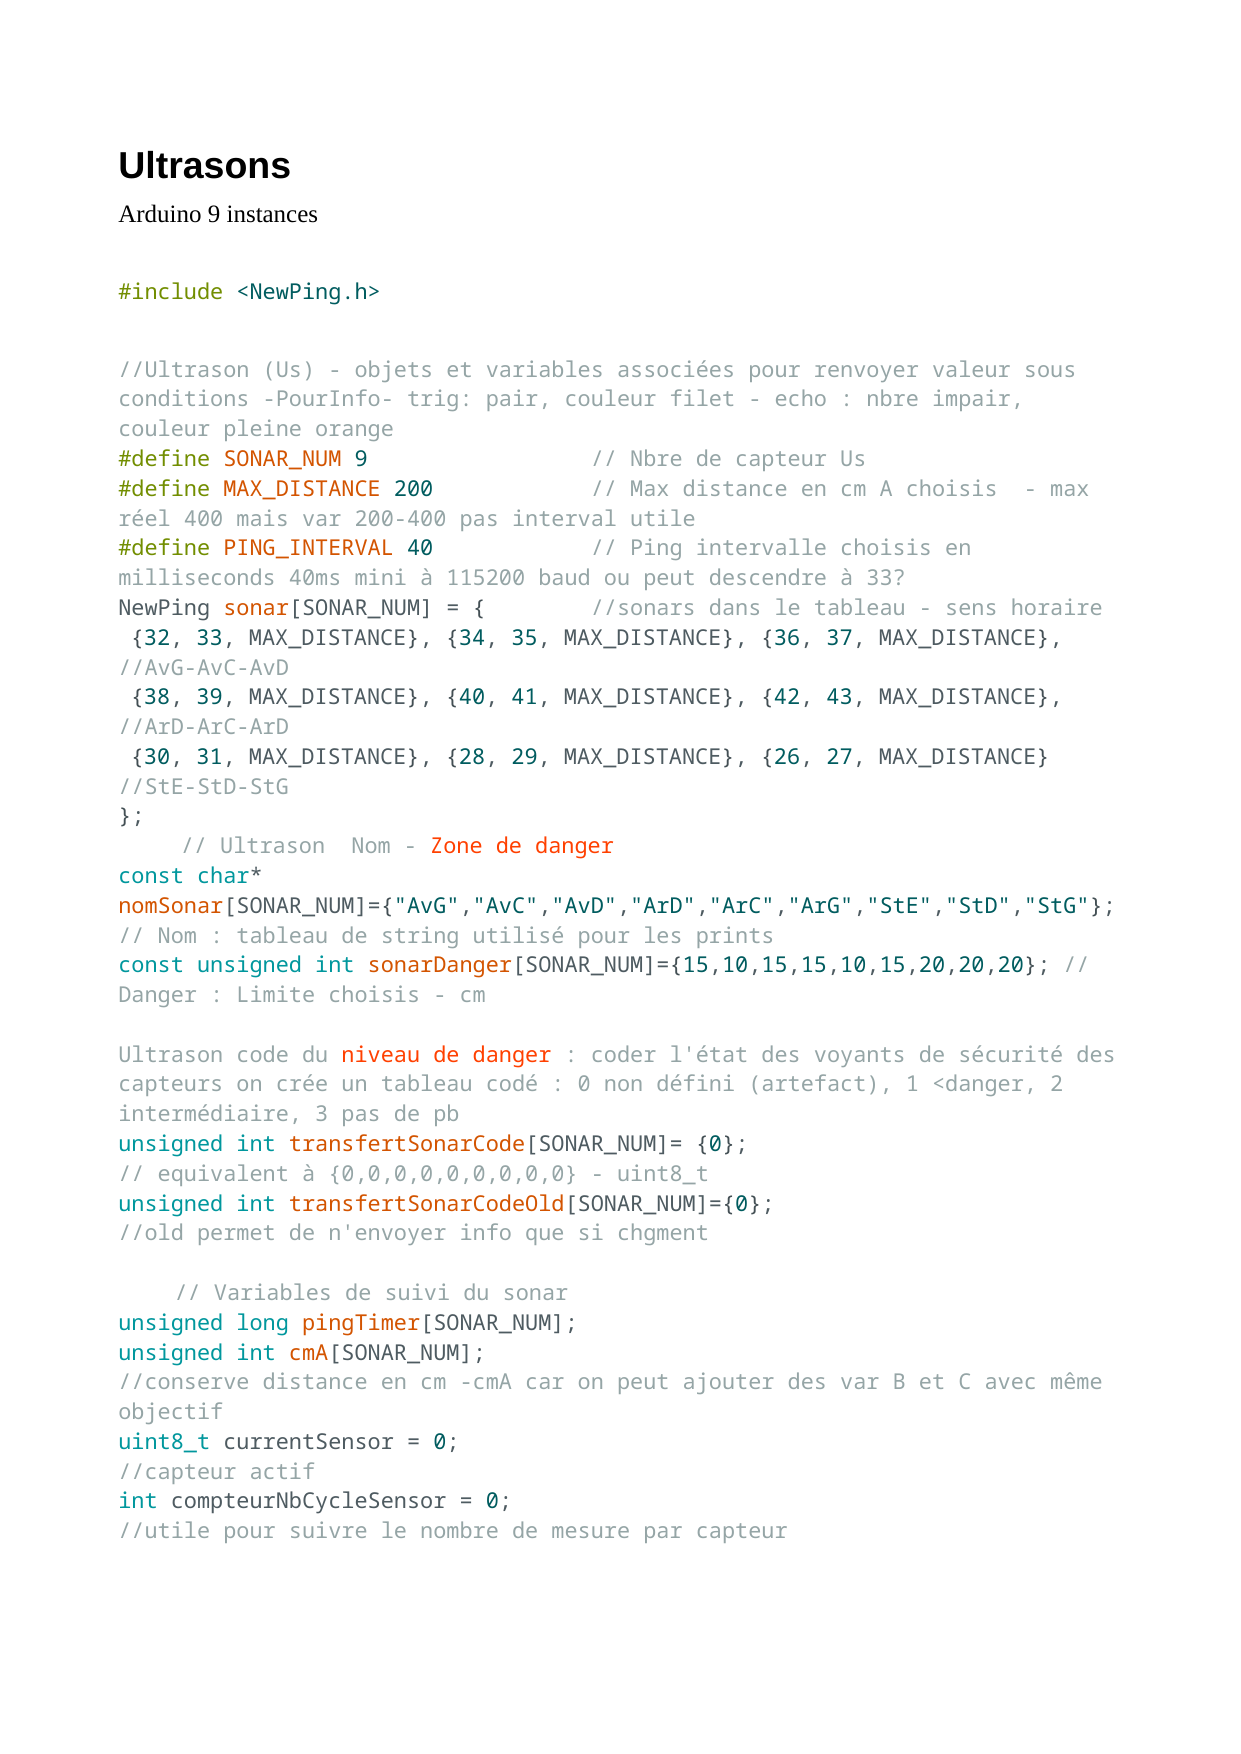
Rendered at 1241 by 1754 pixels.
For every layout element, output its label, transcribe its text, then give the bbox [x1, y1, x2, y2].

subtitle Ultrasons [118, 143, 1122, 186]
text }; [118, 800, 1122, 830]
text unsigned int transfertSonarCode[SONAR_NUM]= {0}; // equivalent à {0,0,0,0,0,0,0,0,0} - uint8_t [118, 1128, 1122, 1188]
text #define SONAR_NUM 9 // Nbre de capteur Us [118, 443, 1122, 473]
text uint8_t currentSensor = 0; //capteur actif [118, 1426, 1122, 1485]
text unsigned int cmA[SONAR_NUM]; //conserve distance en cm -cmA car on peut ajouter des var B et C avec même objectif [118, 1336, 1122, 1426]
text const char* nomSonar[SONAR_NUM]={"AvG","AvC","AvD","ArD","ArC","ArG","StE","StD","StG"}; // Nom : tableau de string utilisé pour les prints [118, 860, 1122, 949]
text int compteurNbCycleSensor = 0; //utile pour suivre le nombre de mesure par capteur [118, 1485, 1122, 1545]
text {30, 31, MAX_DISTANCE}, {28, 29, MAX_DISTANCE}, {26, 27, MAX_DISTANCE} //StE-StD-StG [118, 741, 1122, 800]
text Ultrason code du niveau de danger : coder l'état des voyants de sécurité des capteurs on crée un tableau codé : 0 non défini (artefact), 1 <danger, 2 intermédiaire, 3 pas de pb [118, 1039, 1122, 1128]
text NewPing sonar[SONAR_NUM] = { //sonars dans le tableau - sens horaire [118, 592, 1122, 622]
text #define PING_INTERVAL 40 // Ping intervalle choisis en milliseconds 40ms mini à 115200 baud ou peut descendre à 33? [118, 532, 1122, 592]
text Arduino 9 instances [118, 199, 1122, 227]
text {32, 33, MAX_DISTANCE}, {34, 35, MAX_DISTANCE}, {36, 37, MAX_DISTANCE}, //AvG-AvC-AvD [118, 622, 1122, 681]
text // Ultrason Nom - Zone de danger [118, 830, 1122, 860]
text {38, 39, MAX_DISTANCE}, {40, 41, MAX_DISTANCE}, {42, 43, MAX_DISTANCE}, //ArD-ArC-ArD [118, 681, 1122, 741]
text unsigned int transfertSonarCodeOld[SONAR_NUM]={0}; //old permet de n'envoyer info que si chgment [118, 1188, 1122, 1247]
text const unsigned int sonarDanger[SONAR_NUM]={15,10,15,15,10,15,20,20,20}; // Danger : Limite choisis - cm [118, 949, 1122, 1009]
text // Variables de suivi du sonar [118, 1277, 1122, 1307]
text #define MAX_DISTANCE 200 // Max distance en cm A choisis - max réel 400 mais var 200-400 pas interval utile [118, 473, 1122, 532]
text //Ultrason (Us) - objets et variables associées pour renvoyer valeur sous conditions -PourInfo- trig: pair, couleur filet - echo : nbre impair, couleur pleine orange [118, 353, 1122, 443]
text #include <NewPing.h> [118, 276, 1122, 306]
text unsigned long pingTimer[SONAR_NUM]; [118, 1307, 1122, 1336]
